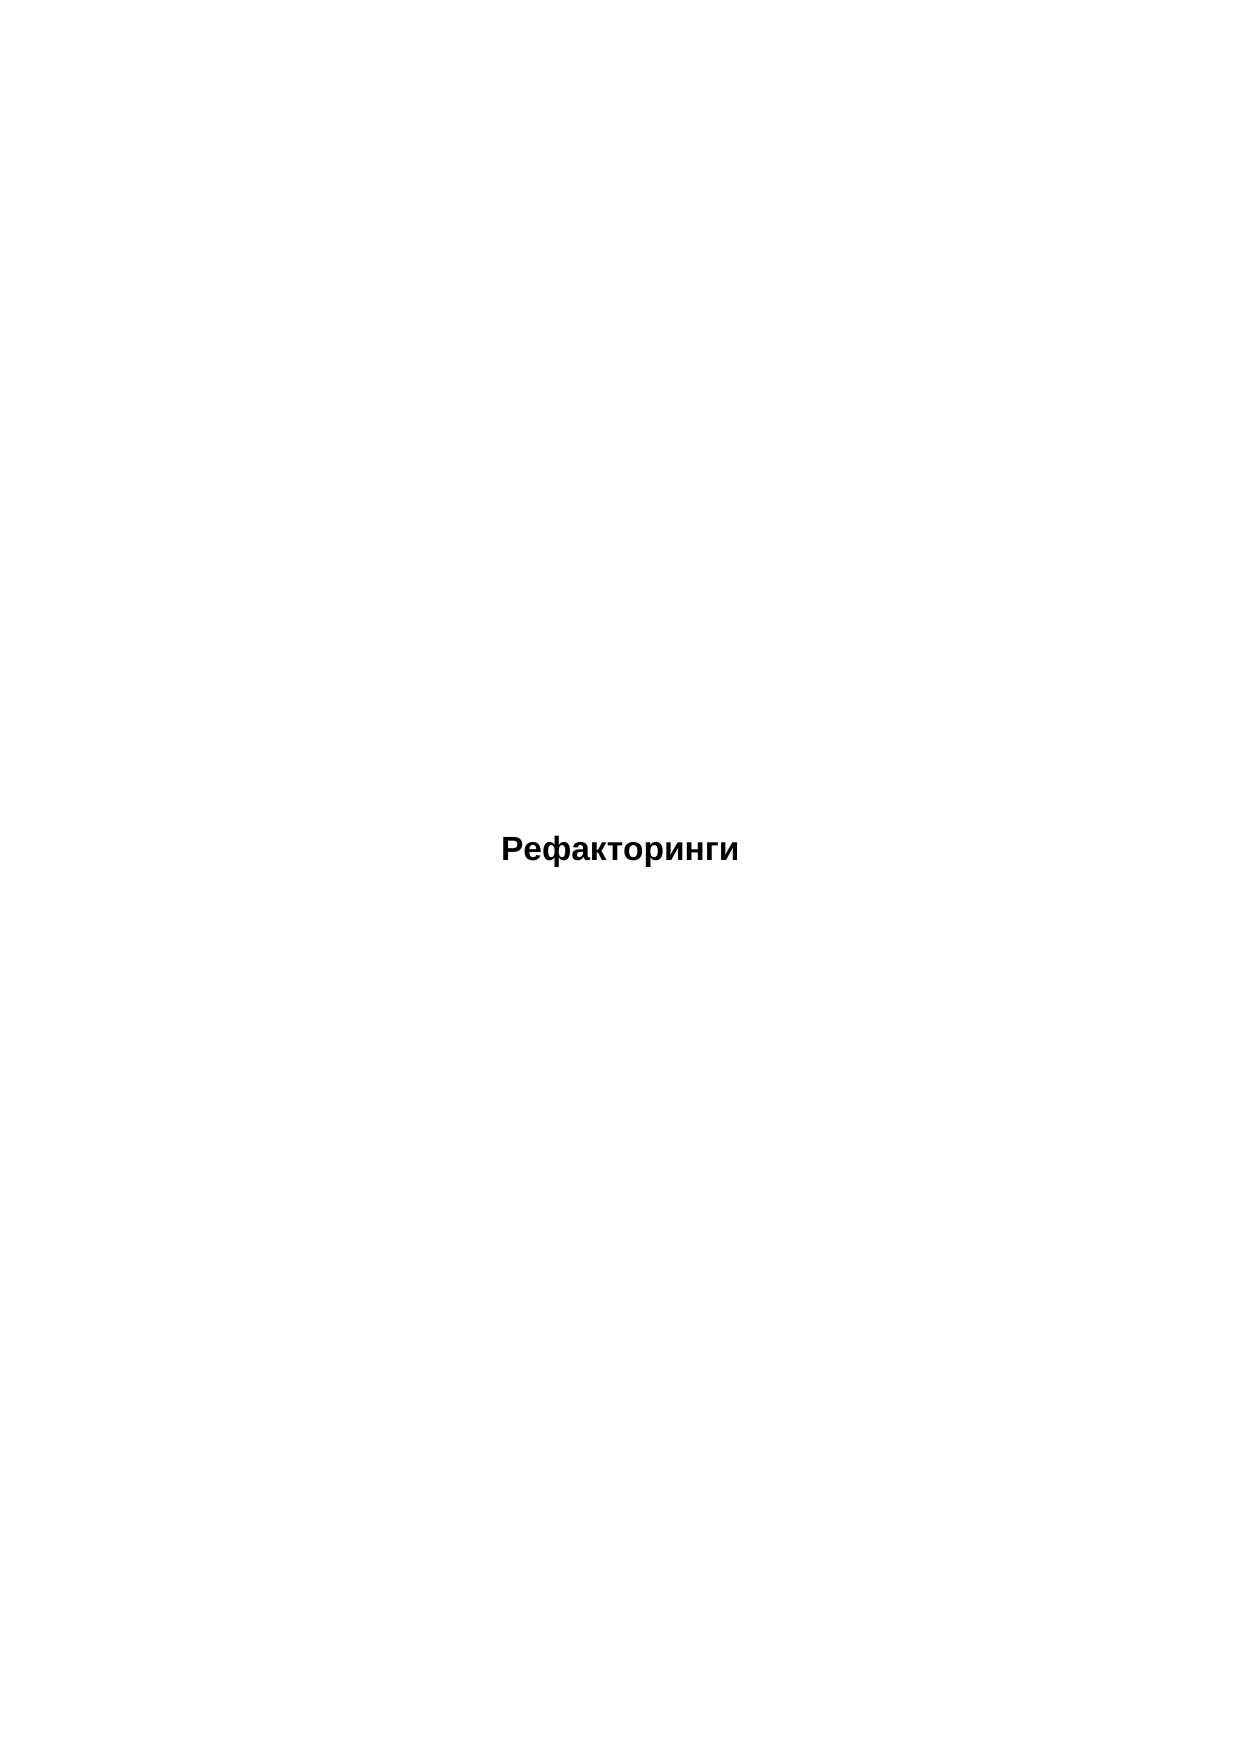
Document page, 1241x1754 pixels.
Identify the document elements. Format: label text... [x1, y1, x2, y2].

subtitle Рефакторинги [118, 828, 1122, 867]
